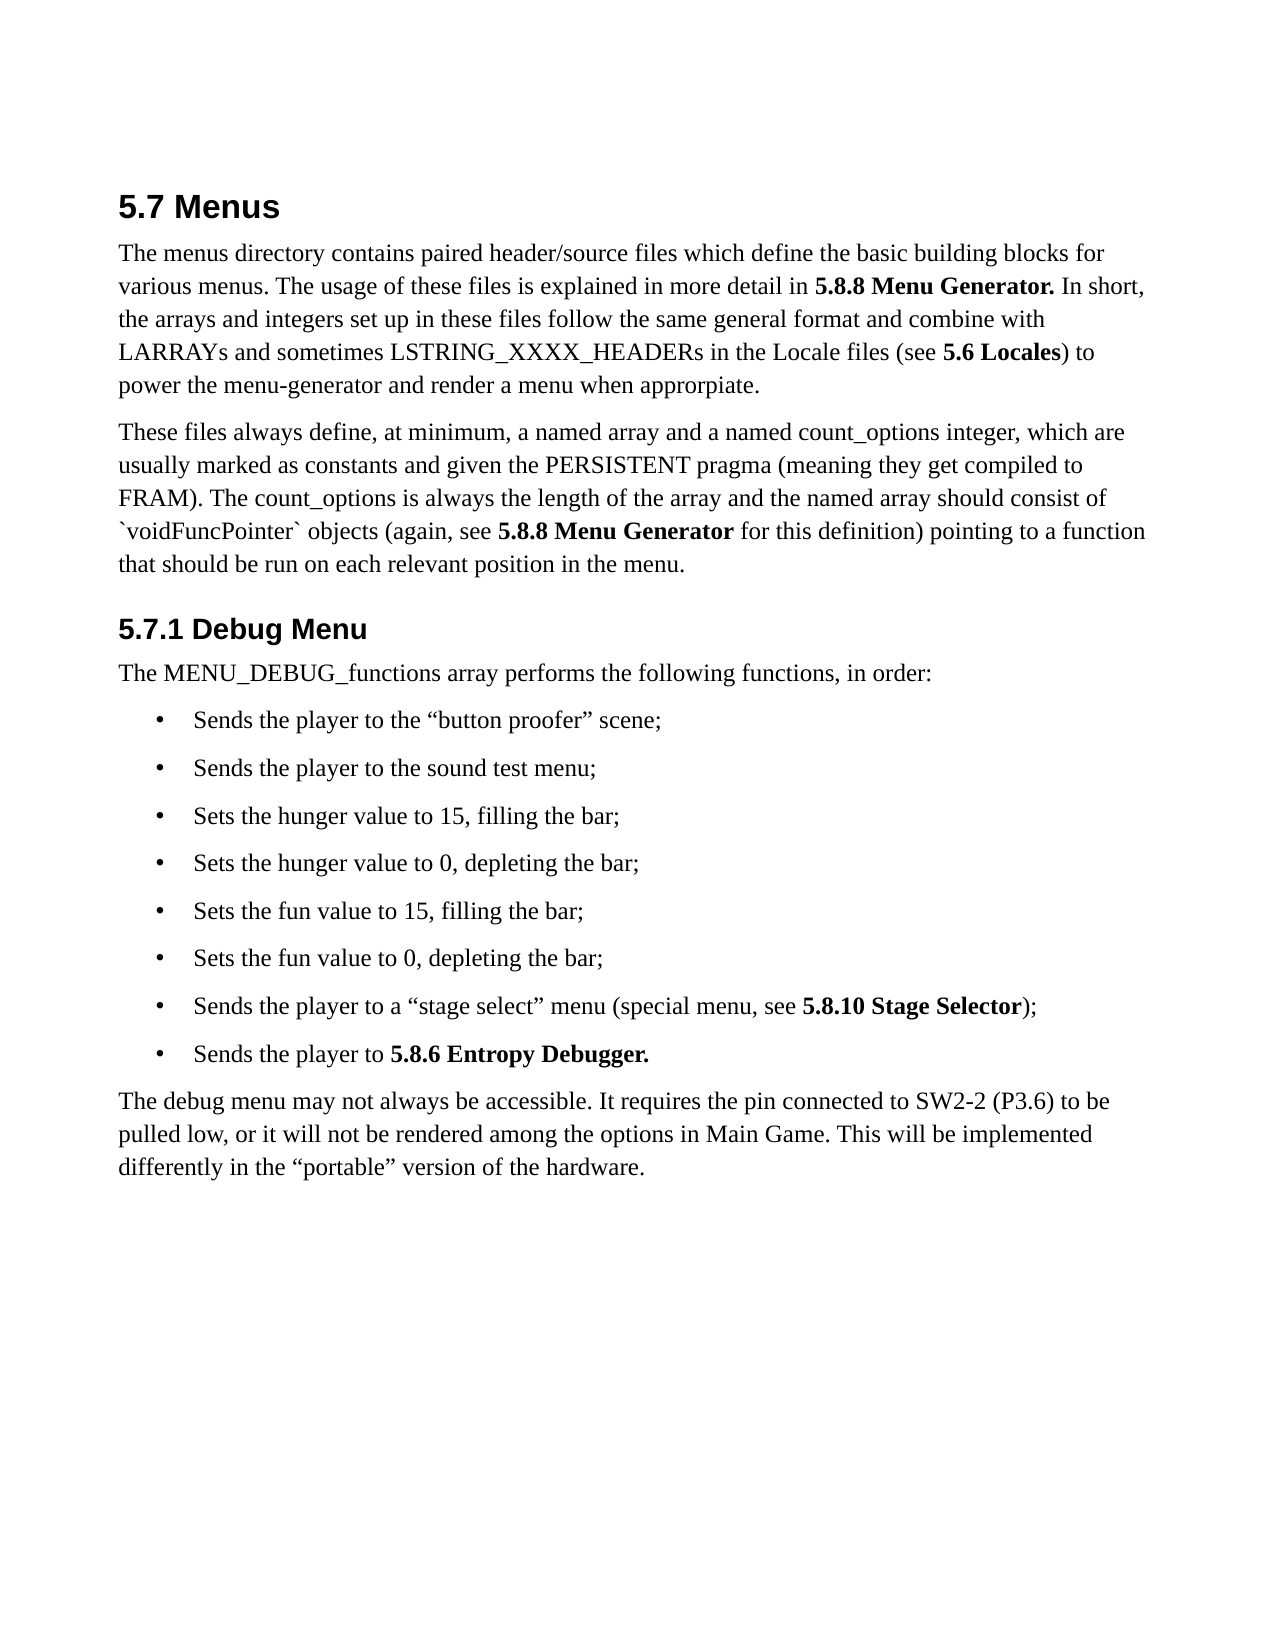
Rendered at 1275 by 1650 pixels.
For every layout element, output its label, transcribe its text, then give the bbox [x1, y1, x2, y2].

text These files always define, at minimum, a named array and a named count_options integer, which are usually marked as constants and given the PERSISTENT pragma (meaning they get compiled to FRAM). The count_options is always the length of the array and the named array should consist of `voidFuncPointer` objects (again, see 5.8.8 Menu Generator for this definition) pointing to a function that should be run on each relevant position in the menu. [118, 417, 1157, 578]
list Sets the hunger value to 15, filling the bar; [156, 801, 1157, 829]
list Sets the fun value to 15, filling the bar; [156, 896, 1157, 925]
text The debug menu may not always be accessible. It requires the pin connected to SW2-2 (P3.6) to be pulled low, or it will not be rendered among the options in Main Game. This will be implemented differently in the “portable” version of the hardware. [118, 1086, 1157, 1181]
list Sends the player to a “stage select” menu (special menu, see 5.8.10 Stage Selector); [156, 991, 1157, 1020]
list Sets the fun value to 0, depleting the bar; [156, 943, 1157, 972]
subtitle 5.7.1 Debug Menu [118, 612, 1157, 645]
list Sends the player to 5.8.6 Entropy Debugger. [156, 1039, 1157, 1067]
list Sets the hunger value to 0, depleting the bar; [156, 848, 1157, 877]
text The menus directory contains paired header/source files which define the basic building blocks for various menus. The usage of these files is explained in more detail in 5.8.8 Menu Generator. In short, the arrays and integers set up in these files follow the same general format and combine with LARRAYs and sometimes LSTRING_XXXX_HEADERs in the Locale files (see 5.6 Locales) to power the menu-generator and render a menu when approrpiate. [118, 238, 1157, 398]
text The MENU_DEBUG_functions array performs the following functions, in order: [118, 658, 1157, 687]
list Sends the player to the “button proofer” scene; [156, 706, 1157, 734]
list Sends the player to the sound test menu; [156, 753, 1157, 782]
subtitle 5.7 Menus [118, 187, 1157, 225]
